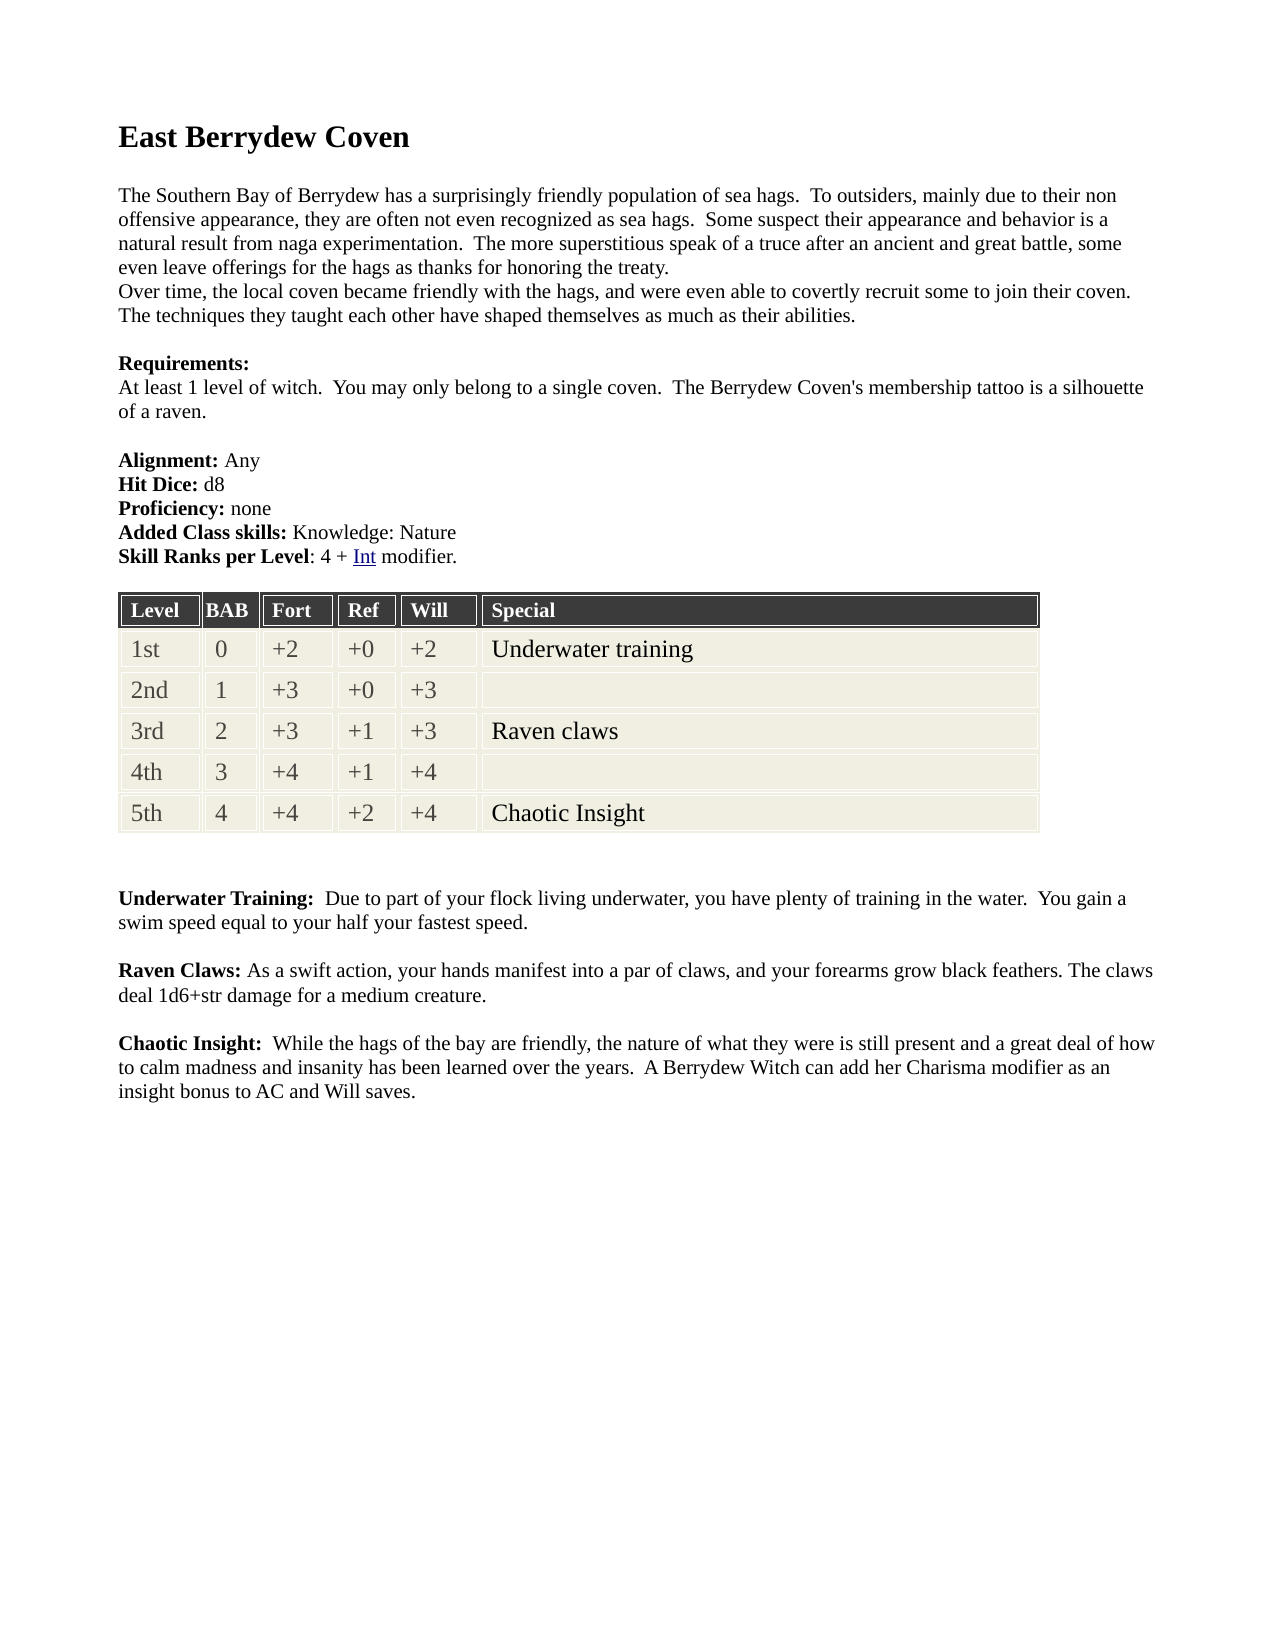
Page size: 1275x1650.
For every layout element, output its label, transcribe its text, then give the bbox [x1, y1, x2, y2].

table_cell 1st [118, 628, 202, 669]
table_header Ref [335, 592, 398, 628]
table_cell 3rd [118, 710, 202, 751]
text Skill Ranks per Level: 4 + Int modifier. [118, 544, 1157, 568]
table_header Special [479, 592, 1040, 628]
table_cell Underwater training [479, 628, 1040, 669]
table_cell +4 [398, 793, 479, 833]
text Hit Dice: d8 Proficiency: none Added Class skills: Knowledge: Nature [118, 472, 1157, 544]
table_cell +2 [398, 628, 479, 669]
table_cell +0 [335, 669, 398, 710]
table_cell [479, 669, 1040, 710]
table_cell 2 [203, 710, 259, 751]
text Requirements: [118, 351, 1157, 375]
table_cell +3 [260, 710, 335, 751]
table_cell 5th [118, 793, 202, 833]
table_cell 4th [118, 751, 202, 792]
table_cell +4 [398, 751, 479, 792]
table_header Level [118, 592, 202, 628]
table_cell 1 [203, 669, 259, 710]
text Underwater Training: Due to part of your flock living underwater, you have plenty of training in the water. You gain a swim speed equal to your half your fastest speed. [118, 886, 1157, 934]
table_cell +1 [335, 751, 398, 792]
text East Berrydew Coven [118, 118, 1157, 154]
table_cell +4 [260, 751, 335, 792]
table_cell +0 [335, 628, 398, 669]
table_cell Chaotic Insight [479, 793, 1040, 833]
table_cell [479, 751, 1040, 792]
table_cell +2 [260, 628, 335, 669]
table_cell 0 [203, 628, 259, 669]
table_cell 3 [203, 751, 259, 792]
text Chaotic Insight: While the hags of the bay are friendly, the nature of what they were is still present and a great deal of how to calm madness and insanity has been learned over the years. A Berrydew Witch can add her Charisma modifier as an insight bonus to AC and Will saves. [118, 1031, 1157, 1103]
table_header Will [398, 592, 479, 628]
table_cell +4 [260, 793, 335, 833]
table_cell +3 [260, 669, 335, 710]
table_header BAB [203, 592, 259, 628]
text The Southern Bay of Berrydew has a surprisingly friendly population of sea hags. To outsiders, mainly due to their non offensive appearance, they are often not even recognized as sea hags. Some suspect their appearance and behavior is a natural result from naga experimentation. The more superstitious speak of a truce after an ancient and great battle, some even leave offerings for the hags as thanks for honoring the treaty. [118, 183, 1157, 279]
text Alignment: Any [118, 447, 1157, 472]
table_cell Raven claws [479, 710, 1040, 751]
table_header Fort [260, 592, 335, 628]
text Over time, the local coven became friendly with the hags, and were even able to covertly recruit some to join their coven. The techniques they taught each other have shaped themselves as much as their abilities. [118, 279, 1157, 327]
table_cell +2 [335, 793, 398, 833]
text At least 1 level of witch. You may only belong to a single coven. The Berrydew Coven's membership tattoo is a silhouette of a raven. [118, 375, 1157, 423]
table_cell 2nd [118, 669, 202, 710]
table_cell +1 [335, 710, 398, 751]
table_cell +3 [398, 669, 479, 710]
text Raven Claws: As a swift action, your hands manifest into a par of claws, and your forearms grow black feathers. The claws deal 1d6+str damage for a medium creature. [118, 958, 1157, 1007]
table_cell +3 [398, 710, 479, 751]
